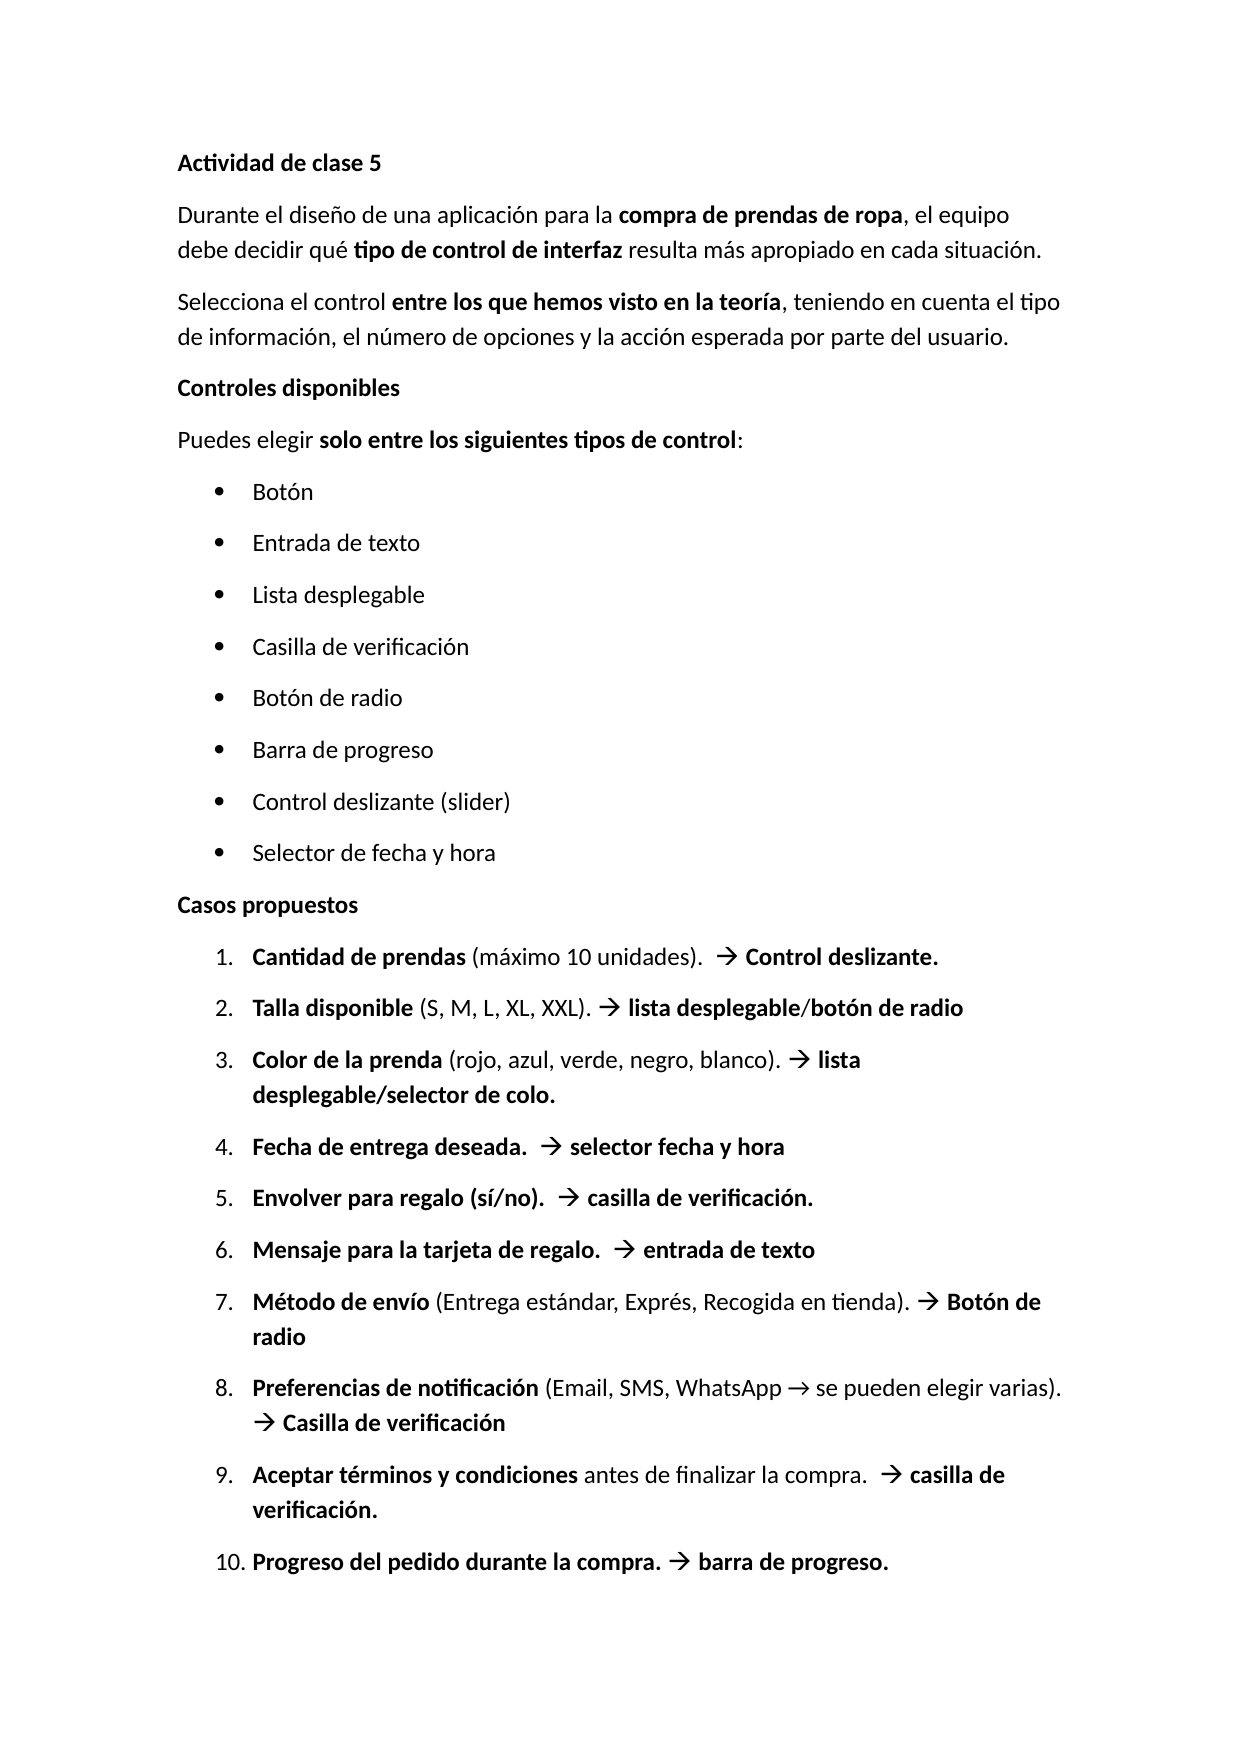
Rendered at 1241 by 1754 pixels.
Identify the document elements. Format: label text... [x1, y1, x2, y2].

list Envolver para regalo (sí/no).  casilla de verificación. [215, 1183, 1063, 1213]
list Botón [215, 476, 1063, 506]
list Preferencias de notificación (Email, SMS, WhatsApp → se pueden elegir varias).  Casilla de verificación [215, 1373, 1063, 1438]
list Cantidad de prendas (máximo 10 unidades).  Control deslizante. [215, 941, 1063, 971]
list Casilla de verificación [215, 631, 1063, 661]
list Botón de radio [215, 683, 1063, 713]
text Selecciona el control entre los que hemos visto en la teoría, teniendo en cuenta el tipo de información, el número de opciones y la acción esperada por parte del usuario. [177, 286, 1063, 351]
list Método de envío (Entrega estándar, Exprés, Recogida en tienda).  Botón de radio [215, 1286, 1063, 1351]
list Fecha de entrega deseada.  selector fecha y hora [215, 1131, 1063, 1161]
text Controles disponibles [177, 373, 1063, 403]
text Casos propuestos [177, 889, 1063, 920]
text Puedes elegir solo entre los siguientes tipos de control: [177, 424, 1063, 455]
list Barra de progreso [215, 734, 1063, 765]
text Actividad de clase 5 [177, 148, 1063, 178]
list Talla disponible (S, M, L, XL, XXL).  lista desplegable/botón de radio [215, 993, 1063, 1023]
list Mensaje para la tarjeta de regalo.  entrada de texto [215, 1234, 1063, 1265]
list Lista desplegable [215, 579, 1063, 610]
list Entrada de texto [215, 528, 1063, 558]
list Color de la prenda (rojo, azul, verde, negro, blanco).  lista desplegable/selector de colo. [215, 1044, 1063, 1110]
list Selector de fecha y hora [215, 838, 1063, 868]
list Aceptar términos y condiciones antes de finalizar la compra.  casilla de verificación. [215, 1459, 1063, 1525]
text Durante el diseño de una aplicación para la compra de prendas de ropa, el equipo debe decidir qué tipo de control de interfaz resulta más apropiado en cada situación. [177, 199, 1063, 265]
list Progreso del pedido durante la compra.  barra de progreso. [215, 1546, 1063, 1576]
list Control deslizante (slider) [215, 786, 1063, 816]
